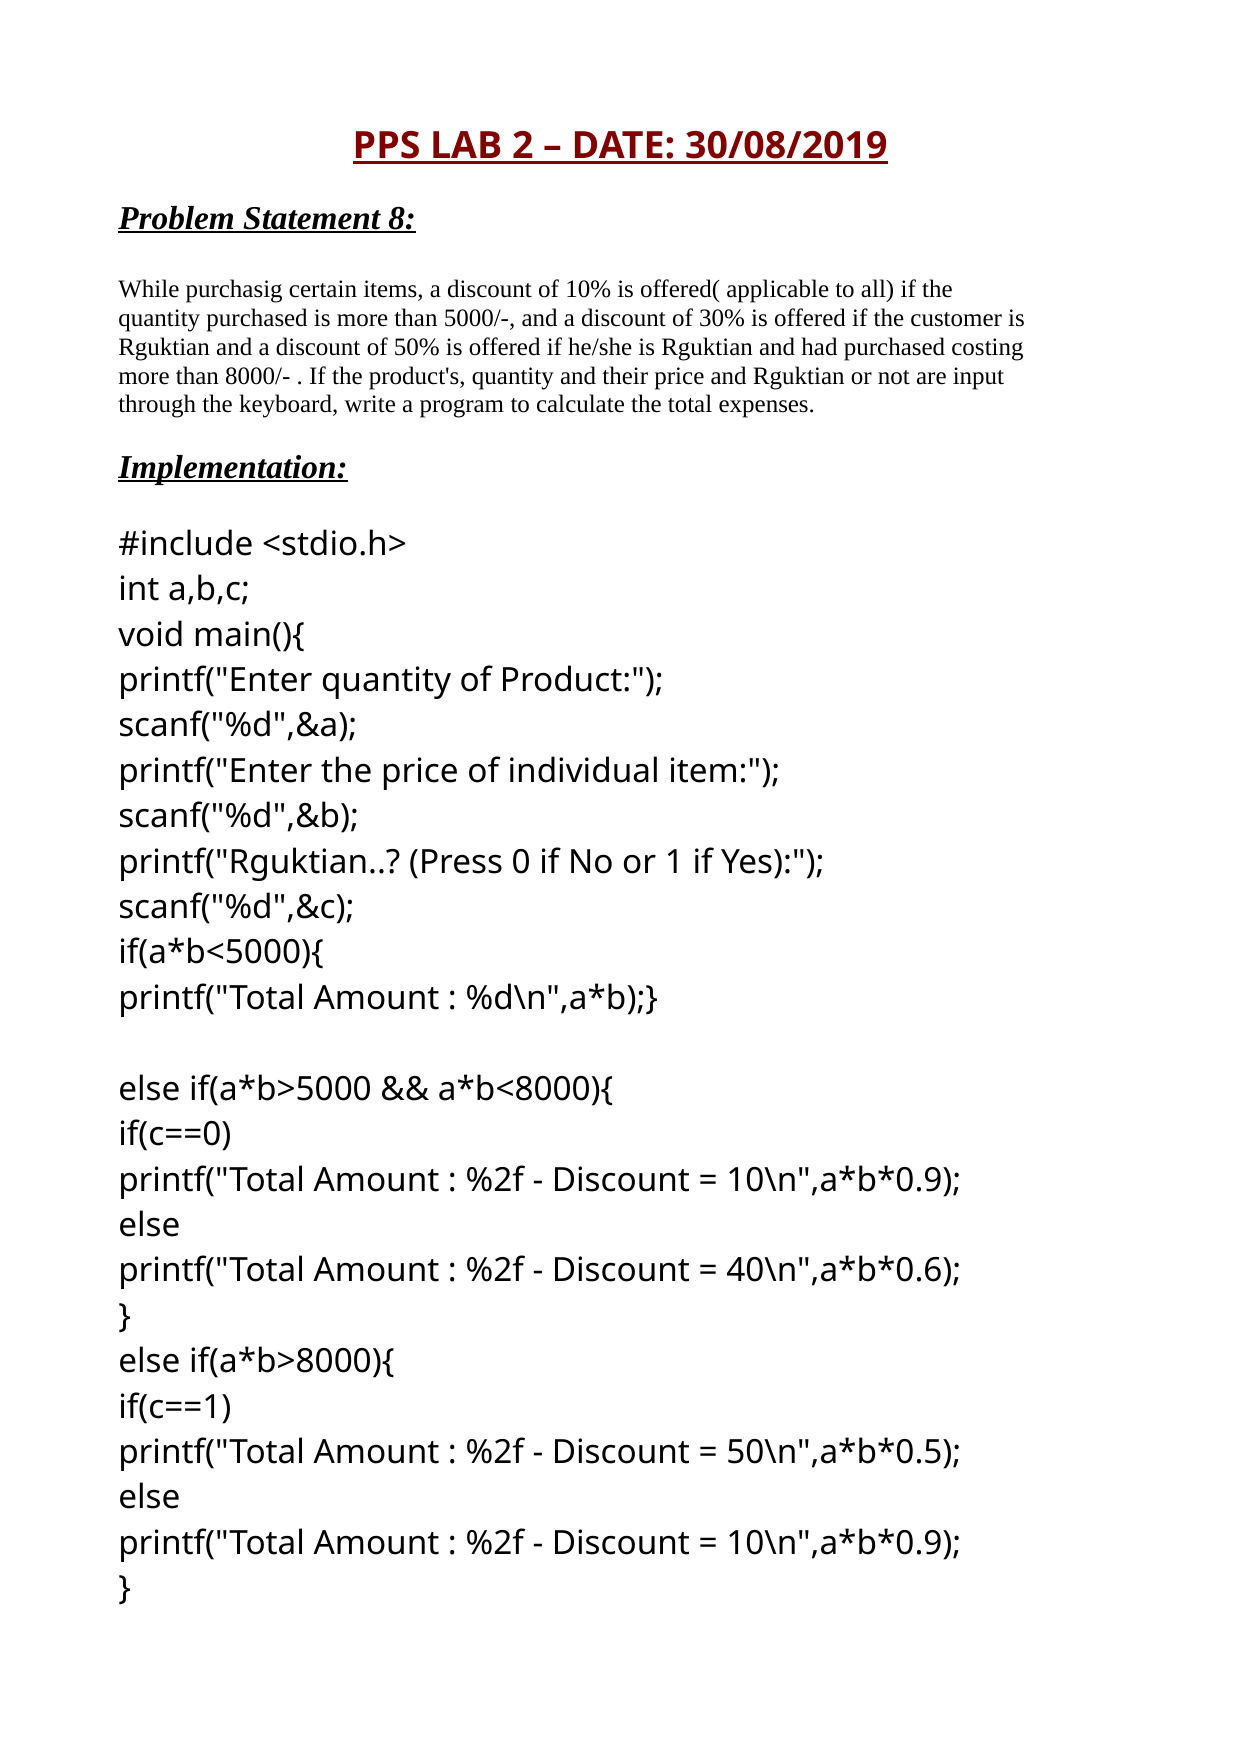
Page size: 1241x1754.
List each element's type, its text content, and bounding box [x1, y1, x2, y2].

text scanf("%d",&a); [118, 701, 1122, 747]
text printf("Total Amount : %2f - Discount = 40\n",a*b*0.6); [118, 1246, 1122, 1292]
text void main(){ [118, 610, 1122, 656]
text printf("Total Amount : %2f - Discount = 50\n",a*b*0.5); [118, 1428, 1122, 1473]
text printf("Total Amount : %d\n",a*b);} [118, 974, 1122, 1019]
text PPS LAB 2 – DATE: 30/08/2019 [118, 118, 1122, 169]
text int a,b,c; [118, 565, 1122, 610]
text printf("Enter quantity of Product:"); [118, 656, 1122, 701]
text Implementation: [118, 447, 1122, 485]
text if(c==1) [118, 1382, 1122, 1428]
text #include <stdio.h> [118, 519, 1122, 565]
text Rguktian and a discount of 50% is offered if he/she is Rguktian and had purchased costing [118, 332, 1122, 361]
text else [118, 1473, 1122, 1519]
text quantity purchased is more than 5000/-, and a discount of 30% is offered if the customer is [118, 303, 1122, 332]
text Problem Statement 8: [118, 198, 1122, 236]
text if(a*b<5000){ [118, 928, 1122, 974]
text printf("Enter the price of individual item:"); [118, 747, 1122, 792]
text scanf("%d",&c); [118, 883, 1122, 928]
text through the keyboard, write a program to calculate the total expenses. [118, 389, 1122, 418]
text } [118, 1292, 1122, 1337]
text else if(a*b>5000 && a*b<8000){ [118, 1064, 1122, 1110]
text printf("Total Amount : %2f - Discount = 10\n",a*b*0.9); [118, 1155, 1122, 1201]
text While purchasig certain items, a discount of 10% is offered( applicable to all) if the [118, 274, 1122, 303]
text else [118, 1201, 1122, 1246]
text printf("Total Amount : %2f - Discount = 10\n",a*b*0.9); [118, 1519, 1122, 1564]
text printf("Rguktian..? (Press 0 if No or 1 if Yes):"); [118, 837, 1122, 883]
text scanf("%d",&b); [118, 792, 1122, 837]
text if(c==0) [118, 1110, 1122, 1155]
text else if(a*b>8000){ [118, 1337, 1122, 1382]
text more than 8000/- . If the product's, quantity and their price and Rguktian or not are input [118, 361, 1122, 389]
text } [118, 1564, 1122, 1609]
